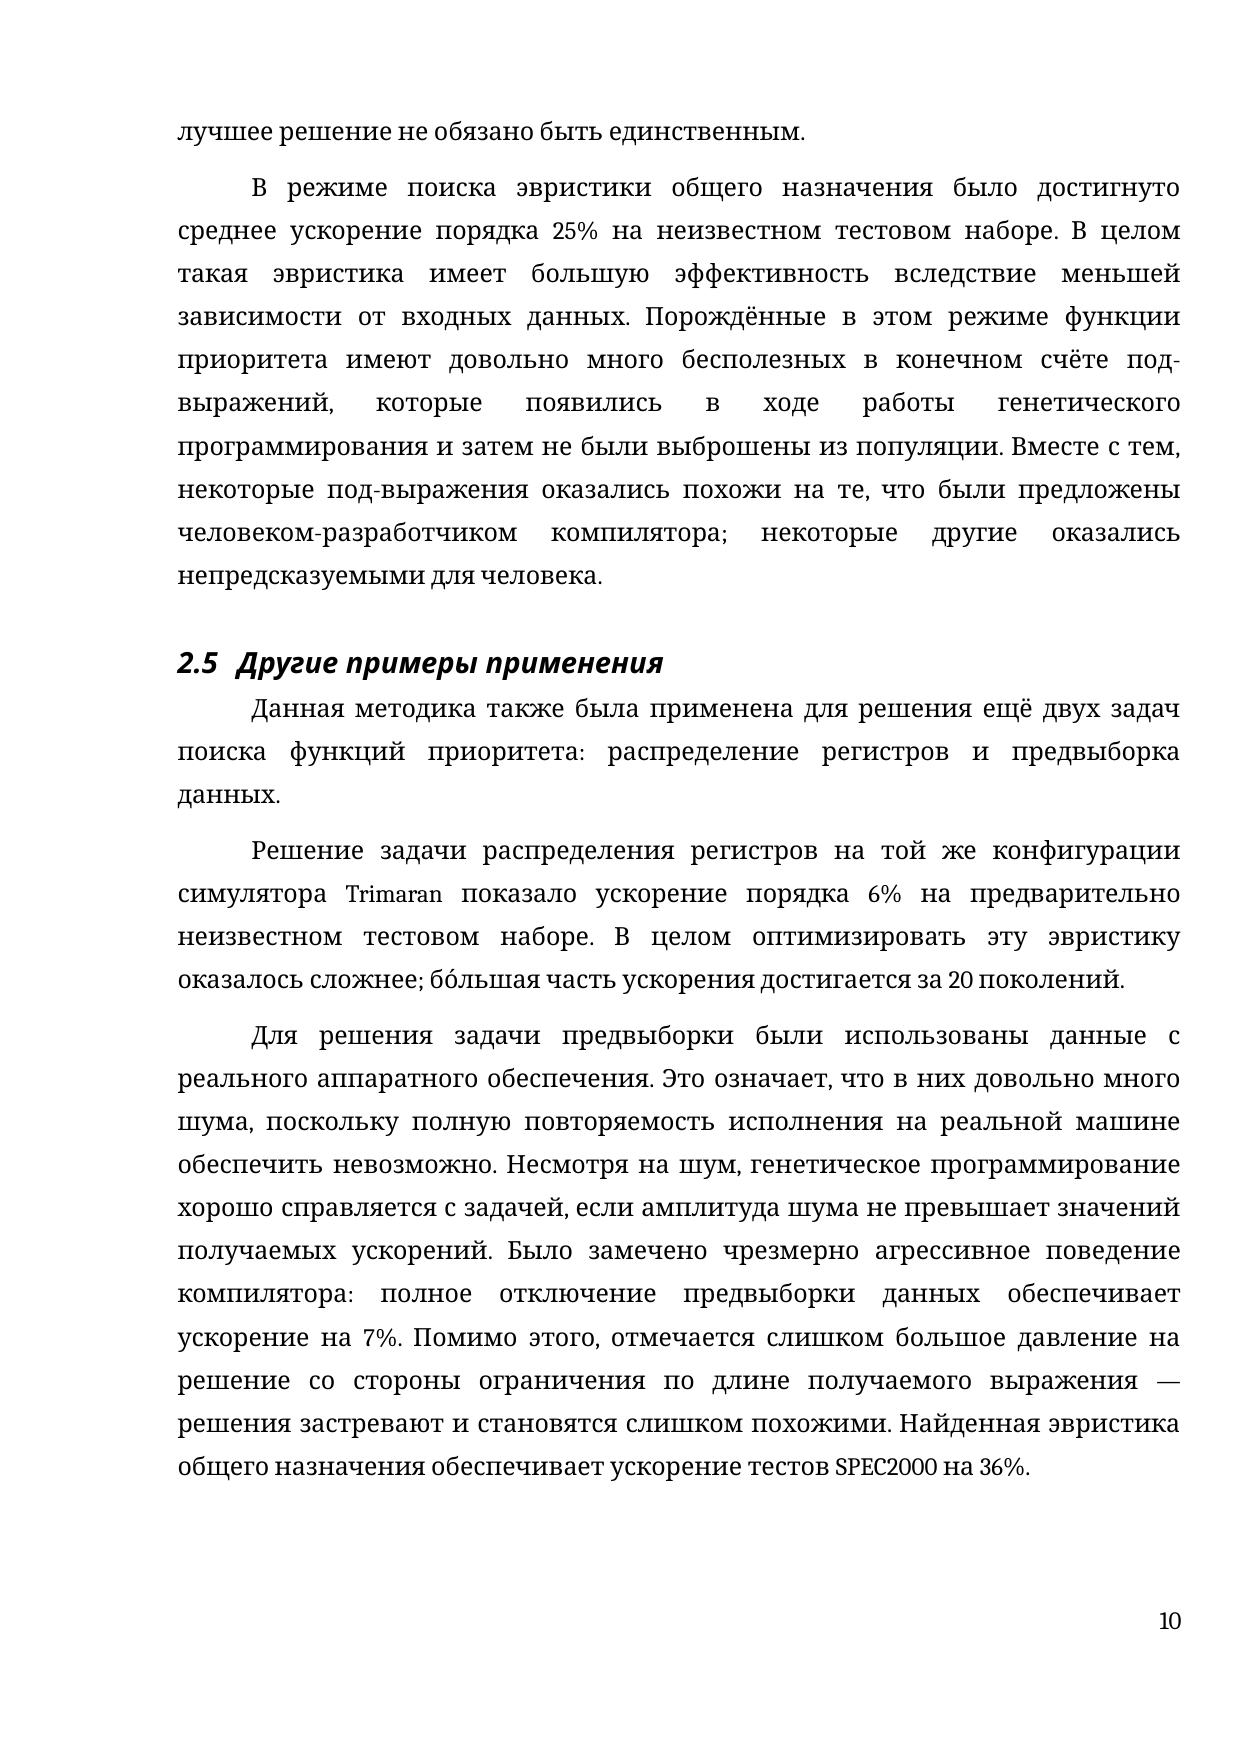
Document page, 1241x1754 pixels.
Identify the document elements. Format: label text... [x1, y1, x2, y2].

text Данная методика также была применена для решения ещё двух задач поиска функций приоритета: распределение регистров и предвыборка данных. [177, 695, 1181, 810]
text Для решения задачи предвыборки были использованы данные с реального аппаратного обеспечения. Это означает, что в них довольно много шума, поскольку полную повторяемость исполнения на реальной машине обеспечить невозможно. Несмотря на шум, генетическое программирование хорошо справляется с задачей, если амплитуда шума не превышает значений получаемых ускорений. Было замечено чрезмерно агрессивное поведение компилятора: полное отключение предвыборки данных обеспечивает ускорение на 7%. Помимо этого, отмечается слишком большое давление на решение со стороны ограничения по длине получаемого выражения — решения застревают и становятся слишком похожими. Найденная эвристика общего назначения обеспечивает ускорение тестов SPEC2000 на 36%. [177, 1022, 1181, 1482]
text лучшее решение не обязано быть единственным. [177, 118, 1181, 147]
text Решение задачи распределения регистров на той же конфигурации симулятора Trimaran показало ускорение порядка 6% на предварительно неизвестном тестовом наборе. В целом оптимизировать эту эвристику оказалось сложнее; бо́льшая часть ускорения достигается за 20 поколений. [177, 837, 1181, 995]
text В режиме поиска эвристики общего назначения было достигнуто среднее ускорение порядка 25% на неизвестном тестовом наборе. В целом такая эвристика имеет большую эффективность вследствие меньшей зависимости от входных данных. Порождённые в этом режиме функции приоритета имеют довольно много бесполезных в конечном счёте под-выражений, которые появились в ходе работы генетического программирования и затем не были выброшены из популяции. Вместе с тем, некоторые под-выражения оказались похожи на те, что были предложены человеком-разработчиком компилятора; некоторые другие оказались непредсказуемыми для человека. [177, 174, 1181, 591]
subtitle Другие примеры применения [177, 642, 1181, 682]
